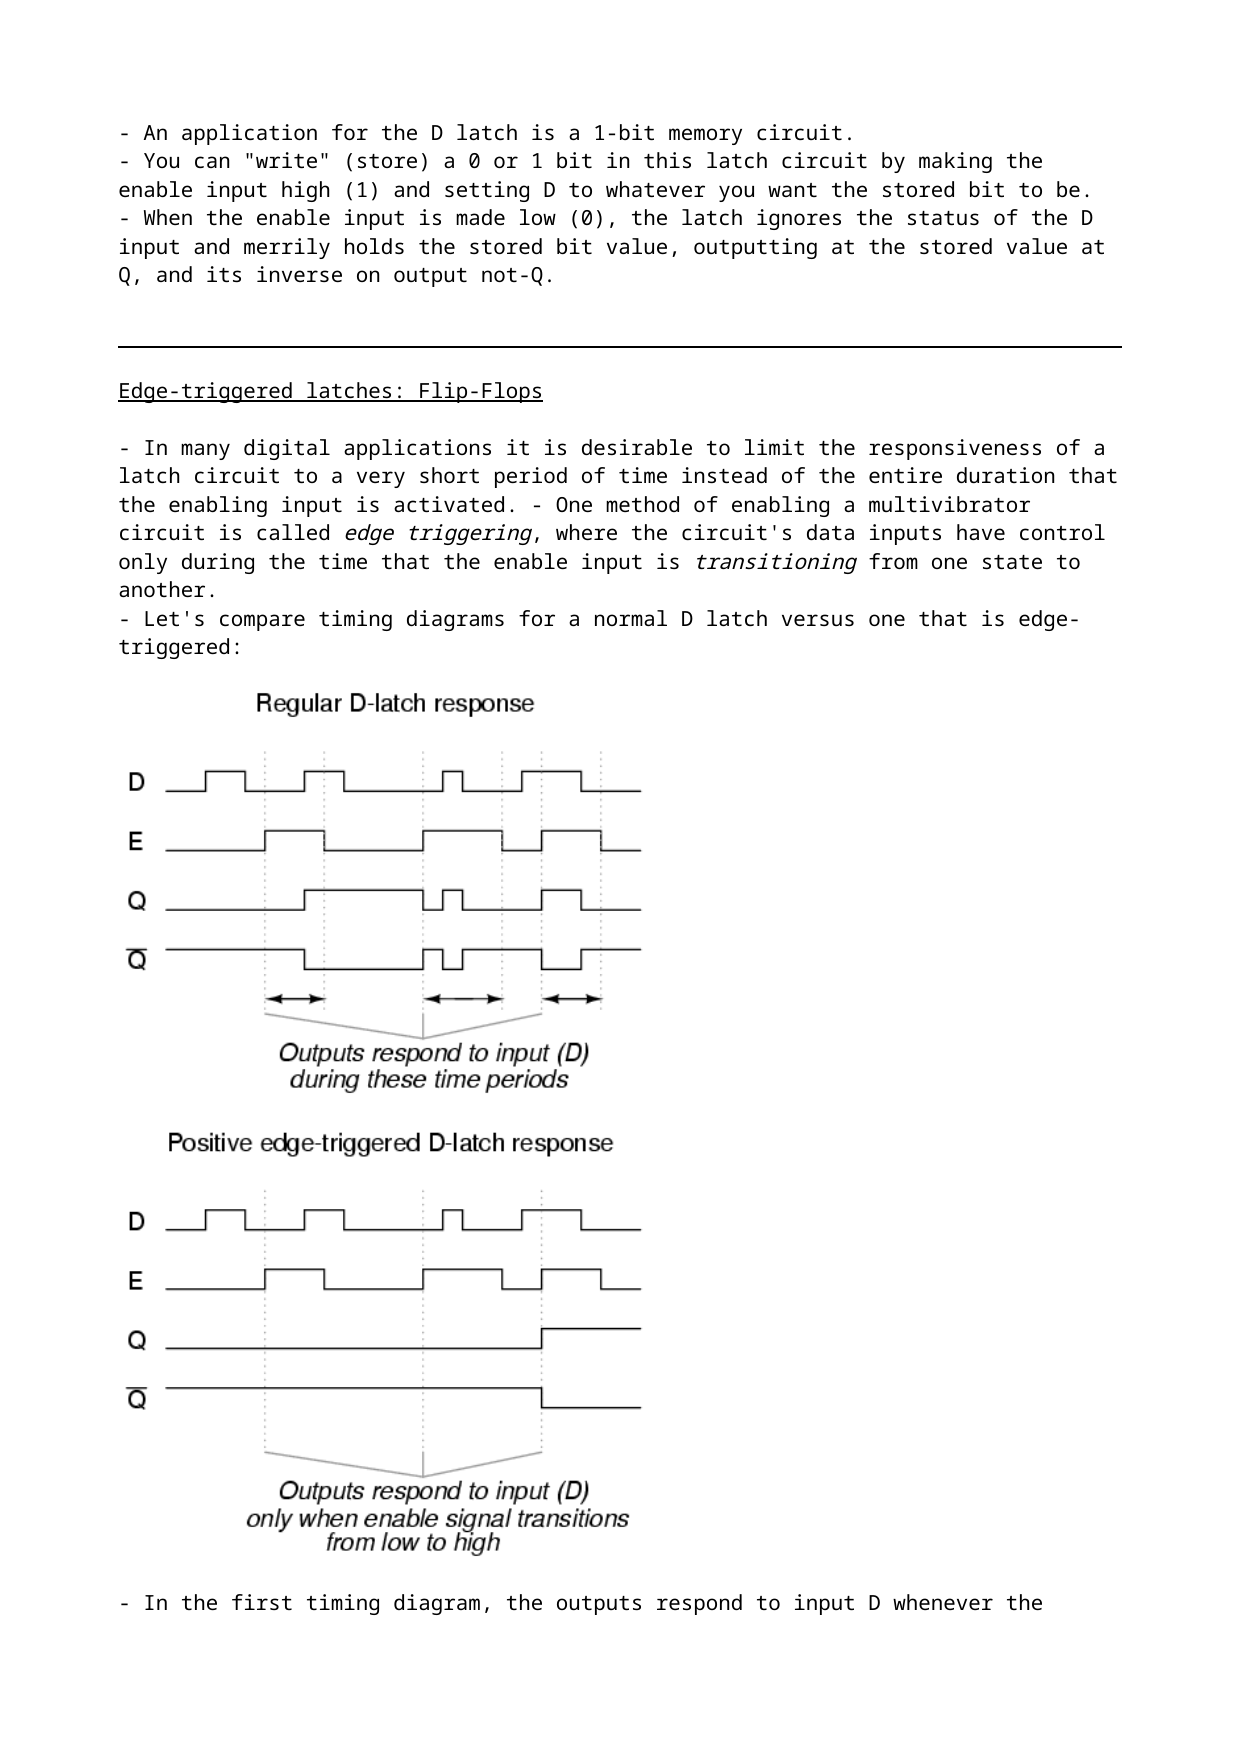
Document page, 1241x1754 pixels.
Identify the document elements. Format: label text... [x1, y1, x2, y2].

text - When the enable input is made low (0), the latch ignores the status of the D input and merrily holds the stored bit value, outputting at the stored value at Q, and its inverse on output not-Q. [118, 203, 1122, 289]
text - You can "write" (store) a 0 or 1 bit in this latch circuit by making the enable input high (1) and setting D to whatever you want the stored bit to be. [118, 147, 1122, 203]
text - In the first timing diagram, the outputs respond to input D whenever the [118, 1588, 1122, 1616]
text - An application for the D latch is a 1-bit memory circuit. [118, 118, 1122, 147]
subtitle Edge-triggered latches: Flip-Flops [118, 376, 1122, 404]
text - Let's compare timing diagrams for a normal D latch versus one that is edge-triggered: [118, 604, 1122, 661]
text - In many digital applications it is desirable to limit the responsiveness of a latch circuit to a very short period of time instead of the entire duration that the enabling input is activated. - One method of enabling a multivibrator circuit is called edge triggering, where the circuit's data inputs have control only during the time that the enable input is transitioning from one state to another. [118, 433, 1122, 604]
picture [118, 1125, 649, 1560]
picture [118, 688, 649, 1097]
